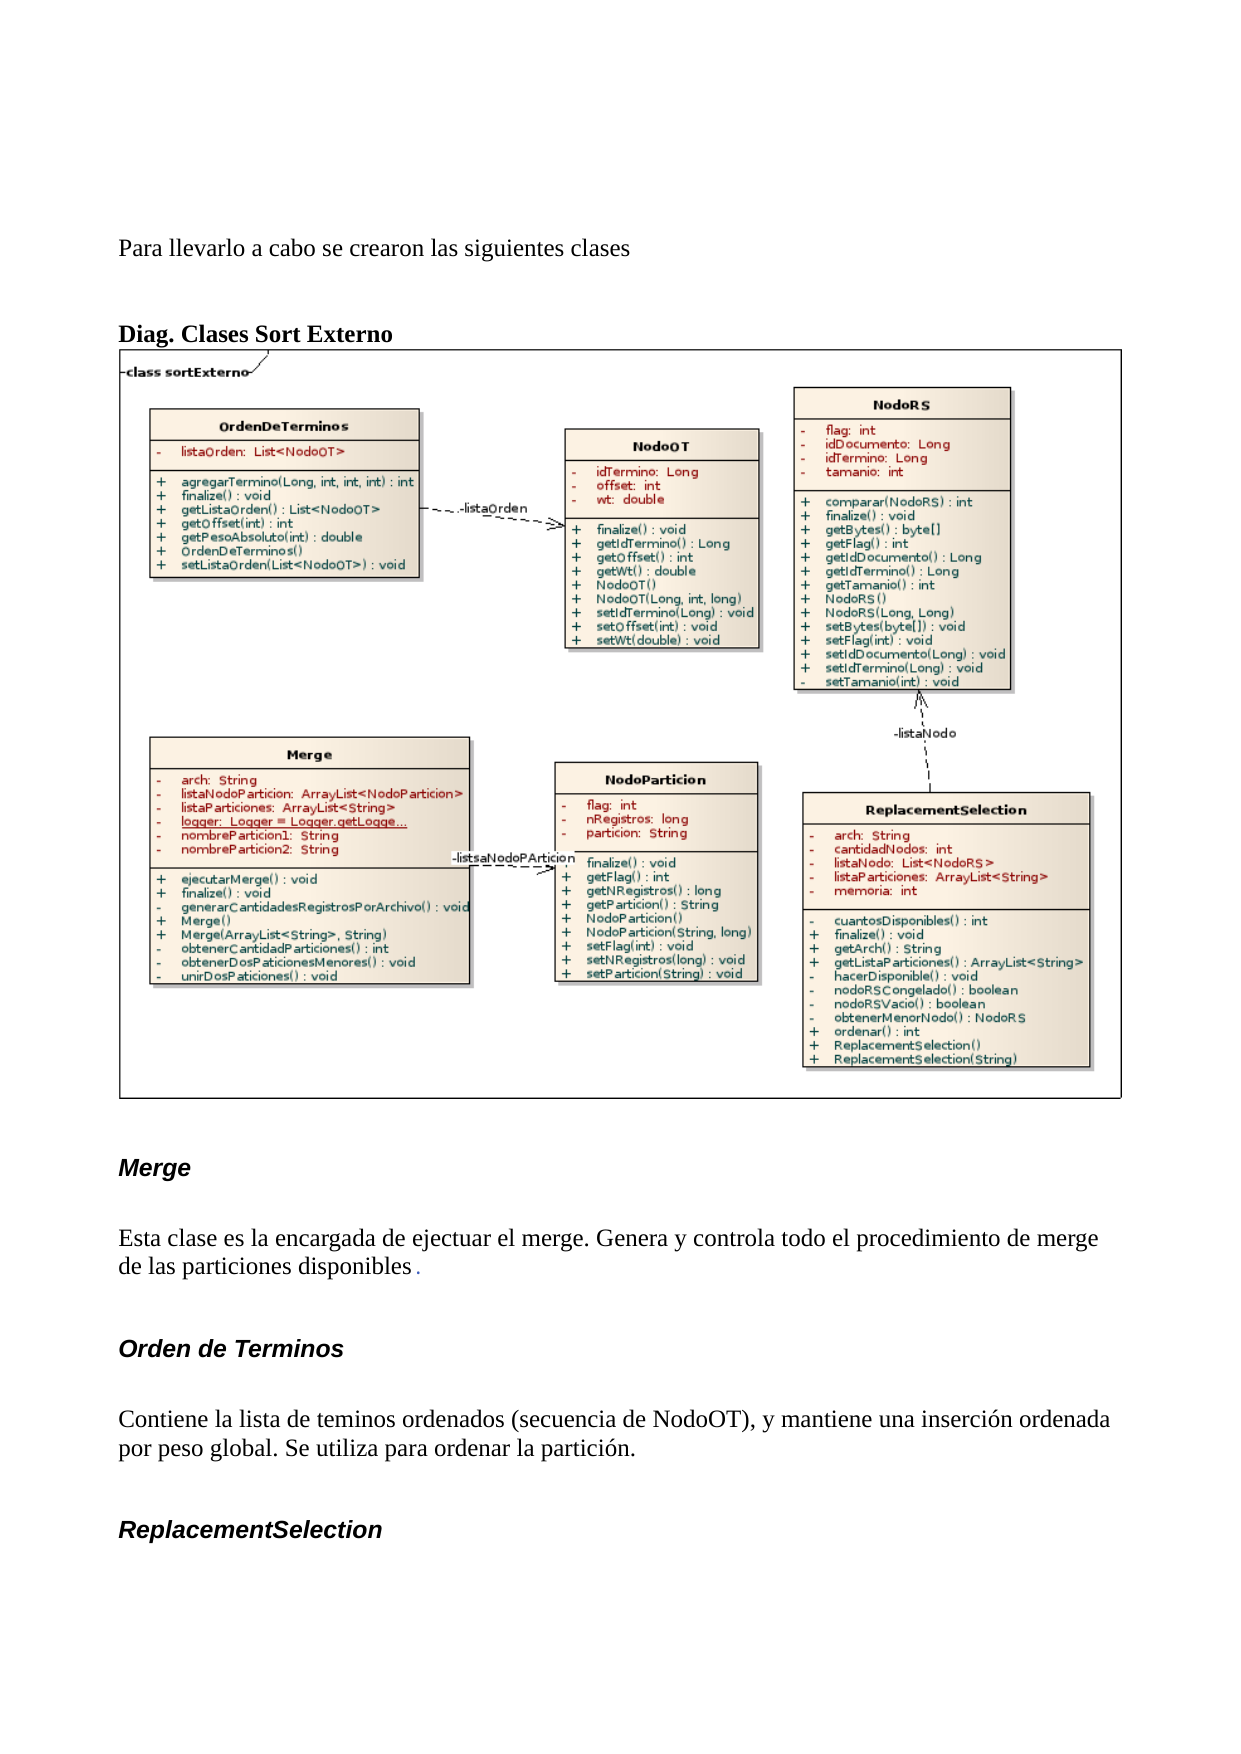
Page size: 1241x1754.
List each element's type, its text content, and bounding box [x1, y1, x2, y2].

text Para llevarlo a cabo se crearon las siguientes clases [118, 233, 1122, 262]
text Contiene la lista de teminos ordenados (secuencia de NodoOT), y mantiene una inserción ordenada por peso global. Se utiliza para ordenar la partición. [118, 1404, 1122, 1462]
subtitle Merge [118, 1153, 1122, 1181]
text Diag. Clases Sort Externo [118, 319, 1122, 348]
text Esta clase es la encargada de ejectuar el merge. Genera y controla todo el procedimiento de merge de las particiones disponibles. [118, 1223, 1122, 1281]
subtitle Orden de Terminos [118, 1334, 1122, 1363]
subtitle ReplacementSelection [118, 1516, 1122, 1544]
picture [118, 348, 1122, 1099]
